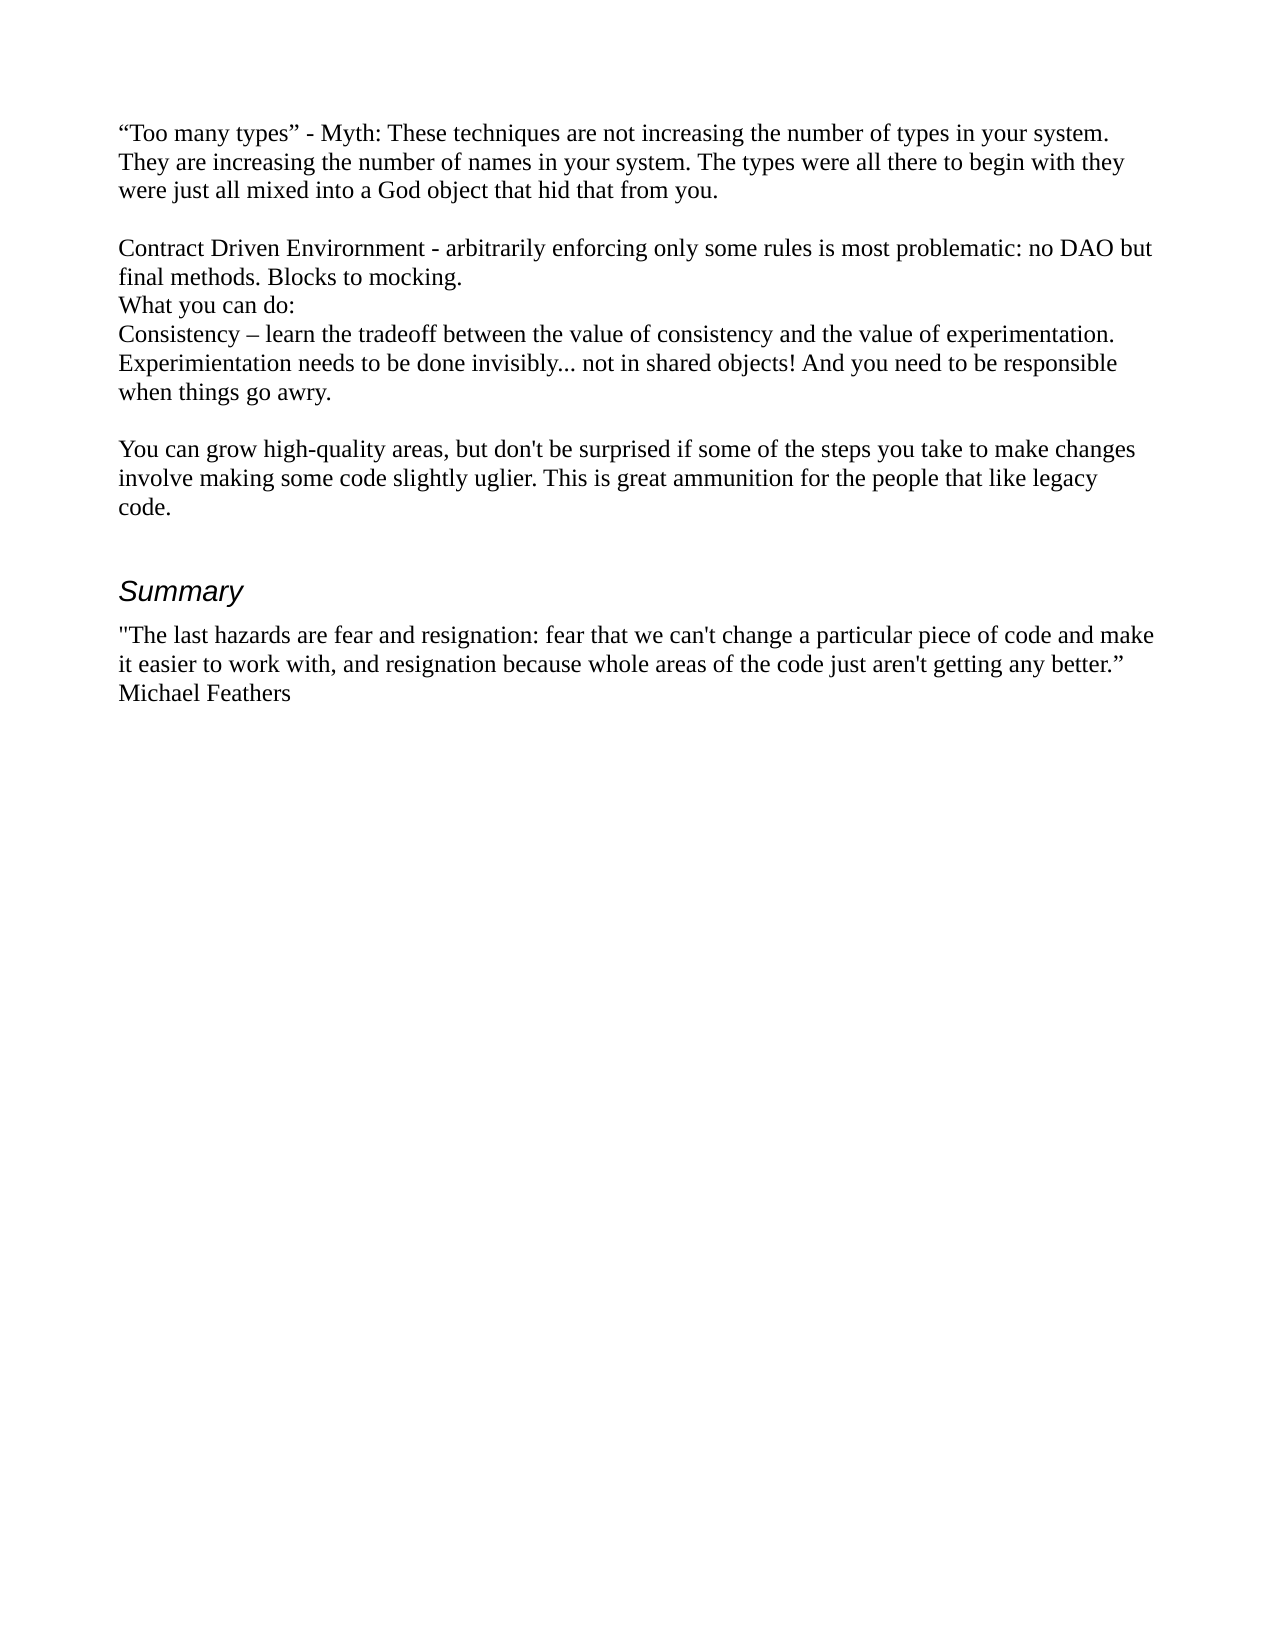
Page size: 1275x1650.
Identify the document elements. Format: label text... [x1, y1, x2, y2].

subtitle Summary [118, 574, 1157, 608]
text “Too many types” - Myth: These techniques are not increasing the number of types in your system. They are increasing the number of names in your system. The types were all there to begin with they were just all mixed into a God object that hid that from you. [118, 118, 1157, 233]
text Contract Driven Envirornment - arbitrarily enforcing only some rules is most problematic: no DAO but final methods. Blocks to mocking. [118, 233, 1157, 291]
text You can grow high-quality areas, but don't be surprised if some of the steps you take to make changes involve making some code slightly uglier. This is great ammunition for the people that like legacy code. [118, 434, 1157, 549]
text "The last hazards are fear and resignation: fear that we can't change a particular piece of code and make it easier to work with, and resignation because whole areas of the code just aren't getting any better.” Michael Feathers [118, 620, 1157, 707]
text Consistency – learn the tradeoff between the value of consistency and the value of experimentation. Experimientation needs to be done invisibly... not in shared objects! And you need to be responsible when things go awry. [118, 319, 1157, 406]
text What you can do: [118, 291, 1157, 319]
